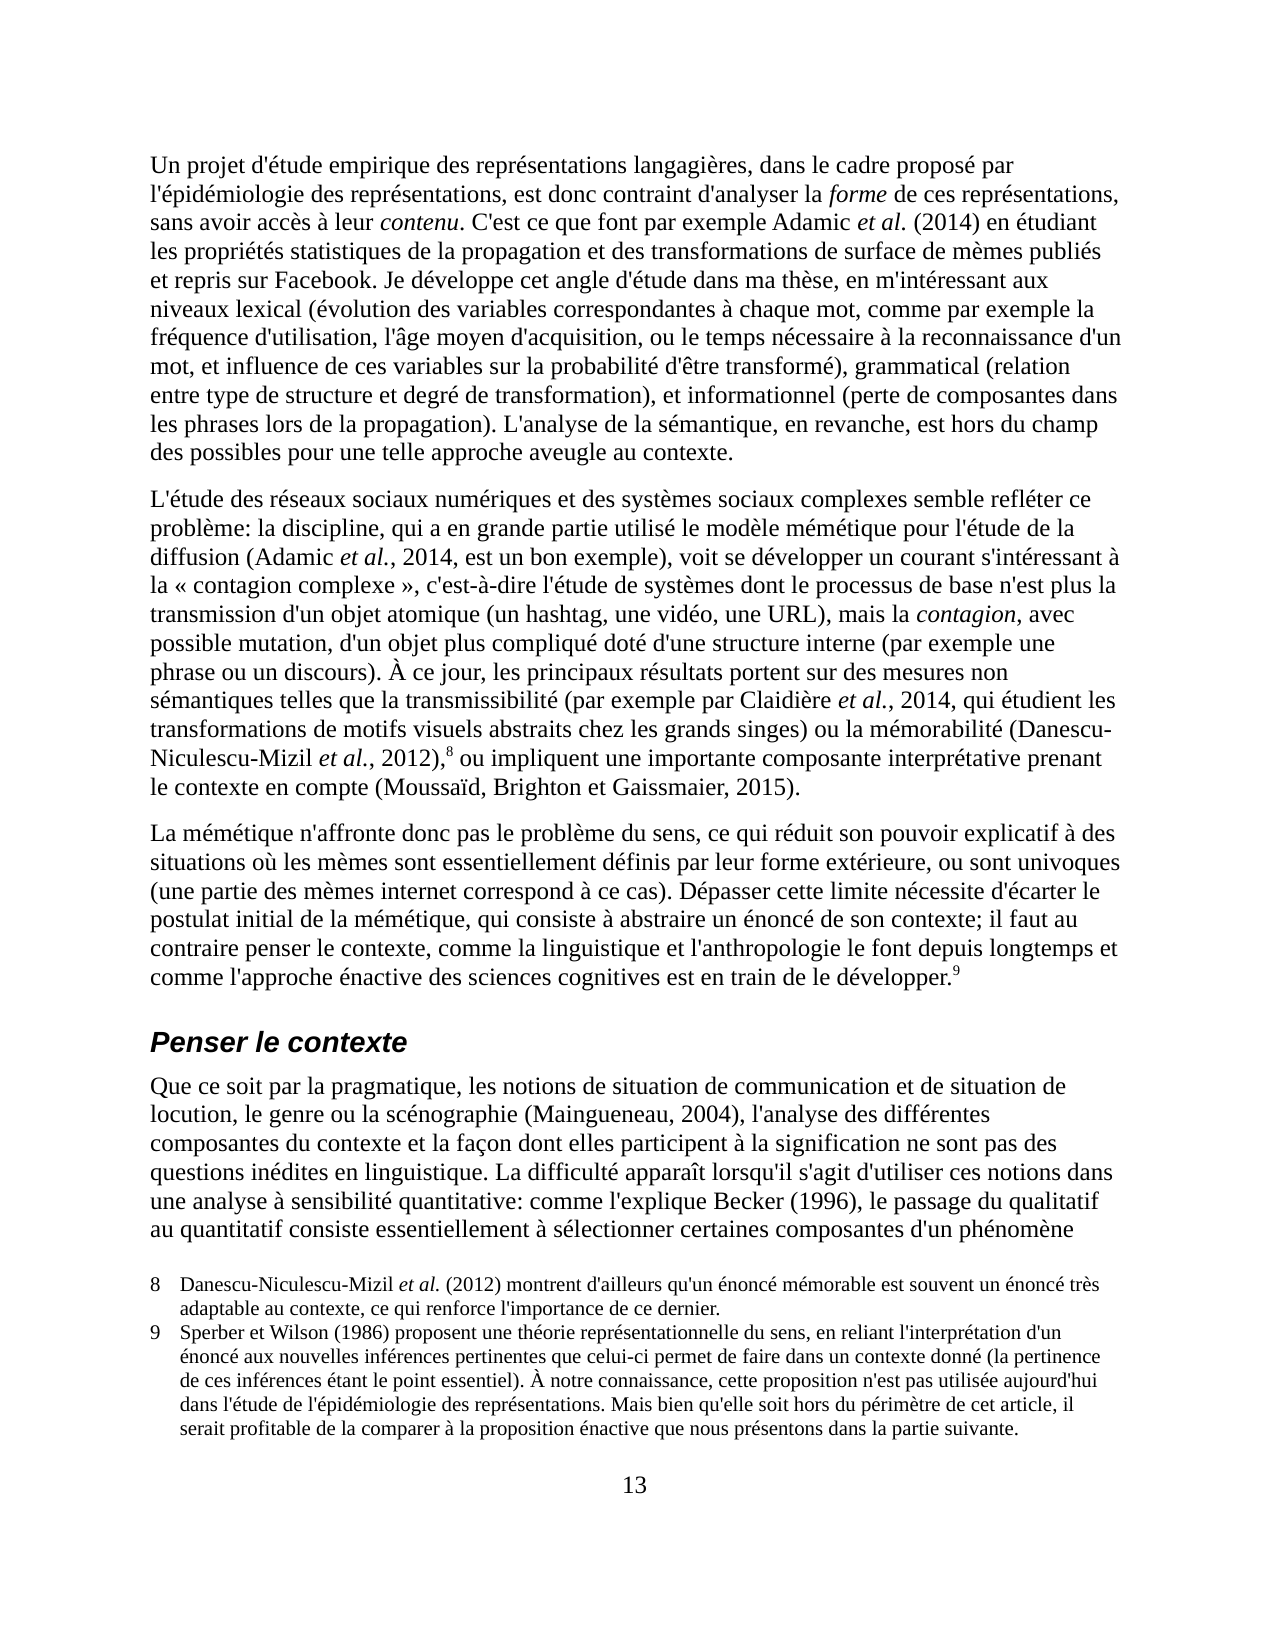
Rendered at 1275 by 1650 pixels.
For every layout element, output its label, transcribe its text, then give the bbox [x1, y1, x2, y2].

text Que ce soit par la pragmatique, les notions de situation de communication et de situation de locution, le genre ou la scénographie (Maingueneau, 2004), l'analyse des différentes composantes du contexte et la façon dont elles participent à la signification ne sont pas des questions inédites en linguistique. La difficulté apparaît lorsqu'il s'agit d'utiliser ces notions dans une analyse à sensibilité quantitative: comme l'explique Becker (1996), le passage du qualitatif au quantitatif consiste essentiellement à sélectionner certaines composantes d'un phénomène [150, 1071, 1125, 1243]
text Un projet d'étude empirique des représentations langagières, dans le cadre proposé par l'épidémiologie des représentations, est donc contraint d'analyser la forme de ces représentations, sans avoir accès à leur contenu. C'est ce que font par exemple Adamic et al. (2014) en étudiant les propriétés statistiques de la propagation et des transformations de surface de mèmes publiés et repris sur Facebook. Je développe cet angle d'étude dans ma thèse, en m'intéressant aux niveaux lexical (évolution des variables correspondantes à chaque mot, comme par exemple la fréquence d'utilisation, l'âge moyen d'acquisition, ou le temps nécessaire à la reconnaissance d'un mot, et influence de ces variables sur la probabilité d'être transformé), grammatical (relation entre type de structure et degré de transformation), et informationnel (perte de composantes dans les phrases lors de la propagation). L'analyse de la sémantique, en revanche, est hors du champ des possibles pour une telle approche aveugle au contexte. [150, 150, 1125, 466]
text L'étude des réseaux sociaux numériques et des systèmes sociaux complexes semble refléter ce problème: la discipline, qui a en grande partie utilisé le modèle mémétique pour l'étude de la diffusion (Adamic et al., 2014, est un bon exemple), voit se développer un courant s'intéressant à la « contagion complexe », c'est-à-dire l'étude de systèmes dont le processus de base n'est plus la transmission d'un objet atomique (un hashtag, une vidéo, une URL), mais la contagion, avec possible mutation, d'un objet plus compliqué doté d'une structure interne (par exemple une phrase ou un discours). À ce jour, les principaux résultats portent sur des mesures non sémantiques telles que la transmissibilité (par exemple par Claidière et al., 2014, qui étudient les transformations de motifs visuels abstraits chez les grands singes) ou la mémorabilité (Danescu-Niculescu-Mizil et al., 2012), ou impliquent une importante composante interprétative prenant le contexte en compte (Moussaïd, Brighton et Gaissmaier, 2015). [150, 484, 1125, 800]
text Danescu-Niculescu-Mizil et al. (2012) montrent d'ailleurs qu'un énoncé mémorable est souvent un énoncé très adaptable au contexte, ce qui renforce l'importance de ce dernier. [150, 1272, 1125, 1320]
subtitle Penser le contexte [150, 1025, 1125, 1058]
text Sperber et Wilson (1986) proposent une théorie représentationnelle du sens, en reliant l'interprétation d'un énoncé aux nouvelles inférences pertinentes que celui-ci permet de faire dans un contexte donné (la pertinence de ces inférences étant le point essentiel). À notre connaissance, cette proposition n'est pas utilisée aujourd'hui dans l'étude de l'épidémiologie des représentations. Mais bien qu'elle soit hors du périmètre de cet article, il serait profitable de la comparer à la proposition énactive que nous présentons dans la partie suivante. [150, 1320, 1125, 1440]
text La mémétique n'affronte donc pas le problème du sens, ce qui réduit son pouvoir explicatif à des situations où les mèmes sont essentiellement définis par leur forme extérieure, ou sont univoques (une partie des mèmes internet correspond à ce cas). Dépasser cette limite nécessite d'écarter le postulat initial de la mémétique, qui consiste à abstraire un énoncé de son contexte; il faut au contraire penser le contexte, comme la linguistique et l'anthropologie le font depuis longtemps et comme l'approche énactive des sciences cognitives est en train de le développer. [150, 818, 1125, 991]
